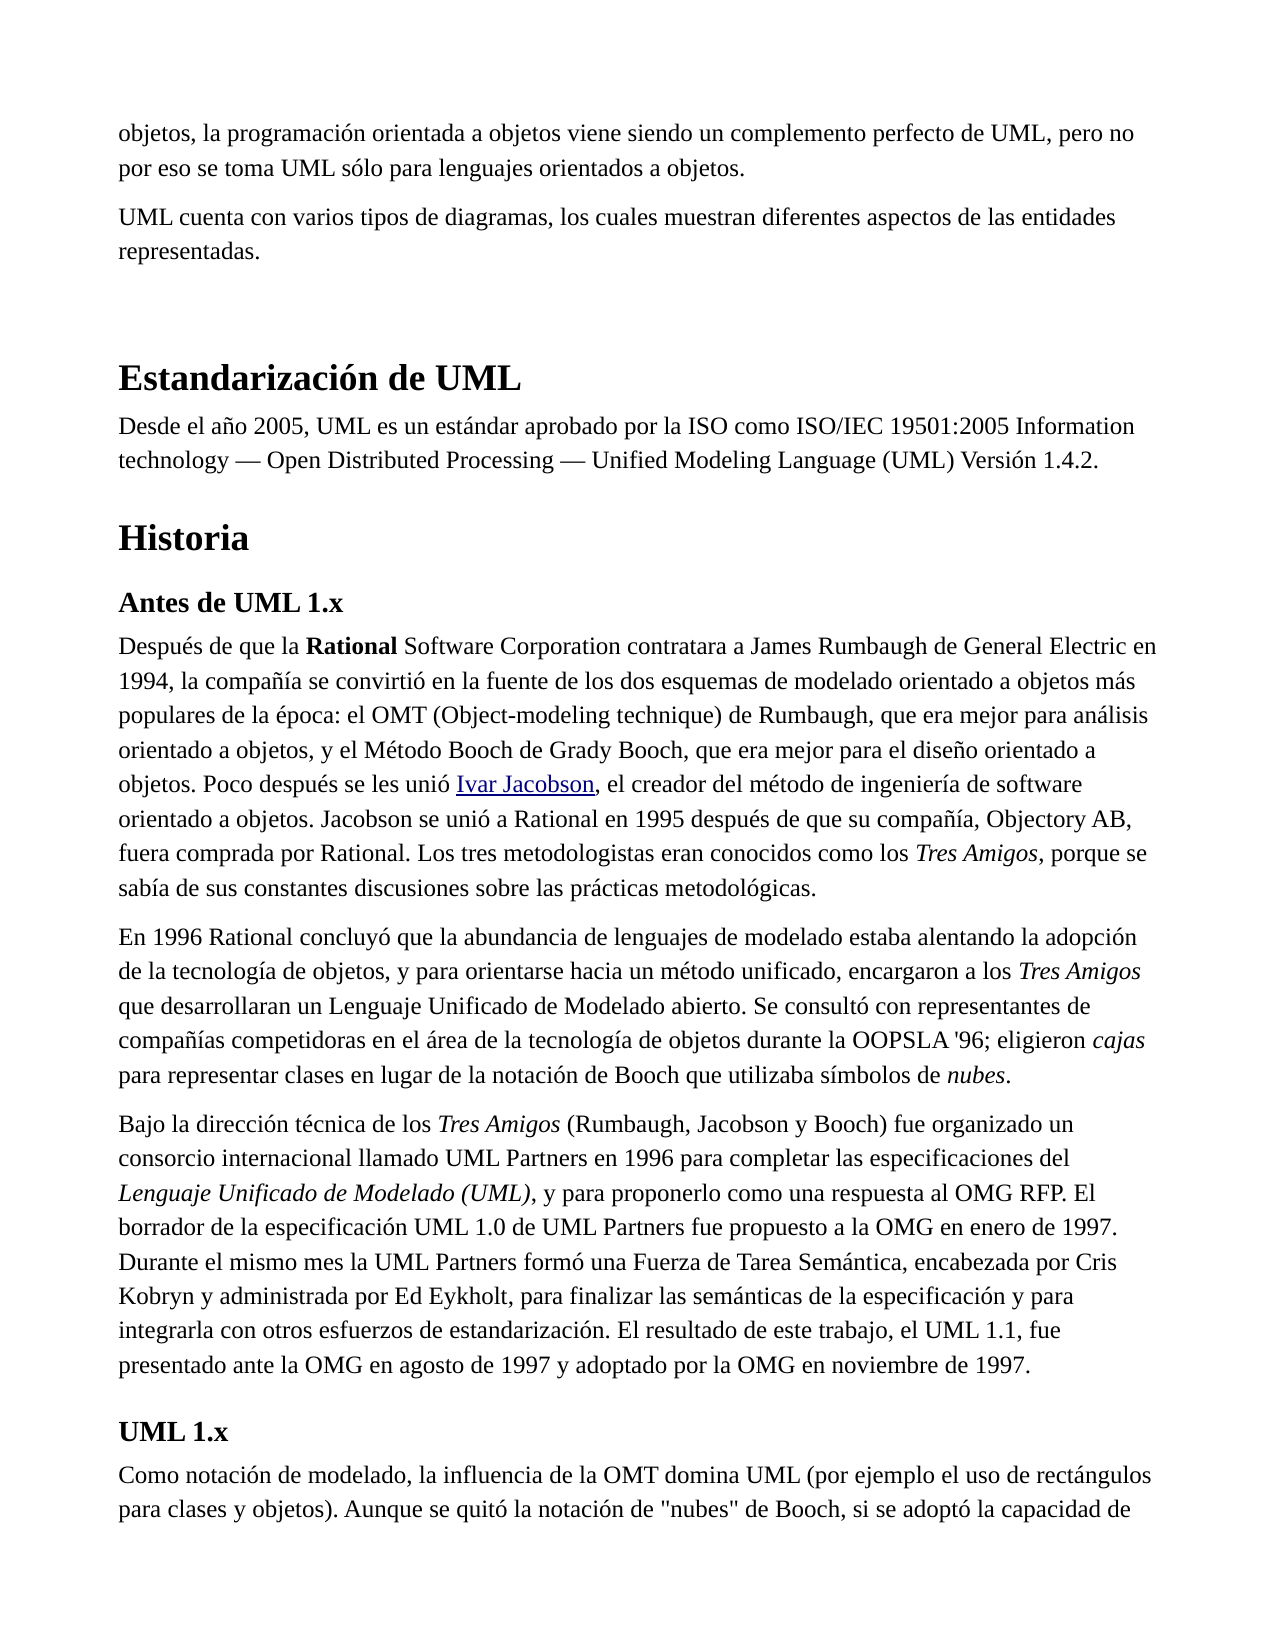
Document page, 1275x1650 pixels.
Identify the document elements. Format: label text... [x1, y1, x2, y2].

text Desde el año 2005, UML es un estándar aprobado por la ISO como ISO/IEC 19501:2005 Information technology — Open Distributed Processing — Unified Modeling Language (UML) Versión 1.4.2. [118, 411, 1157, 474]
text En 1996 Rational concluyó que la abundancia de lenguajes de modelado estaba alentando la adopción de la tecnología de objetos, y para orientarse hacia un método unificado, encargaron a los Tres Amigos que desarrollaran un Lenguaje Unificado de Modelado abierto. Se consultó con representantes de compañías competidoras en el área de la tecnología de objetos durante la OOPSLA '96; eligieron cajas para representar clases en lugar de la notación de Booch que utilizaba símbolos de nubes. [118, 922, 1157, 1088]
subtitle UML 1.x [118, 1414, 1157, 1447]
subtitle Historia [118, 515, 1157, 558]
text Después de que la Rational Software Corporation contratara a James Rumbaugh de General Electric en 1994, la compañía se convirtió en la fuente de los dos esquemas de modelado orientado a objetos más populares de la época: el OMT (Object-modeling technique) de Rumbaugh, que era mejor para análisis orientado a objetos, y el Método Booch de Grady Booch, que era mejor para el diseño orientado a objetos. Poco después se les unió Ivar Jacobson, el creador del método de ingeniería de software orientado a objetos. Jacobson se unió a Rational en 1995 después de que su compañía, Objectory AB, fuera comprada por Rational. Los tres metodologistas eran conocidos como los Tres Amigos, porque se sabía de sus constantes discusiones sobre las prácticas metodológicas. [118, 631, 1157, 901]
text UML cuenta con varios tipos de diagramas, los cuales muestran diferentes aspectos de las entidades representadas. [118, 202, 1157, 265]
text objetos, la programación orientada a objetos viene siendo un complemento perfecto de UML, pero no por eso se toma UML sólo para lenguajes orientados a objetos. [118, 118, 1157, 181]
subtitle Estandarización de UML [118, 355, 1157, 398]
text Como notación de modelado, la influencia de la OMT domina UML (por ejemplo el uso de rectángulos para clases y objetos). Aunque se quitó la notación de "nubes" de Booch, si se adoptó la capacidad de [118, 1460, 1157, 1523]
subtitle Antes de UML 1.x [118, 585, 1157, 619]
text Bajo la dirección técnica de los Tres Amigos (Rumbaugh, Jacobson y Booch) fue organizado un consorcio internacional llamado UML Partners en 1996 para completar las especificaciones del Lenguaje Unificado de Modelado (UML), y para proponerlo como una respuesta al OMG RFP. El borrador de la especificación UML 1.0 de UML Partners fue propuesto a la OMG en enero de 1997. Durante el mismo mes la UML Partners formó una Fuerza de Tarea Semántica, encabezada por Cris Kobryn y administrada por Ed Eykholt, para finalizar las semánticas de la especificación y para integrarla con otros esfuerzos de estandarización. El resultado de este trabajo, el UML 1.1, fue presentado ante la OMG en agosto de 1997 y adoptado por la OMG en noviembre de 1997. [118, 1109, 1157, 1379]
